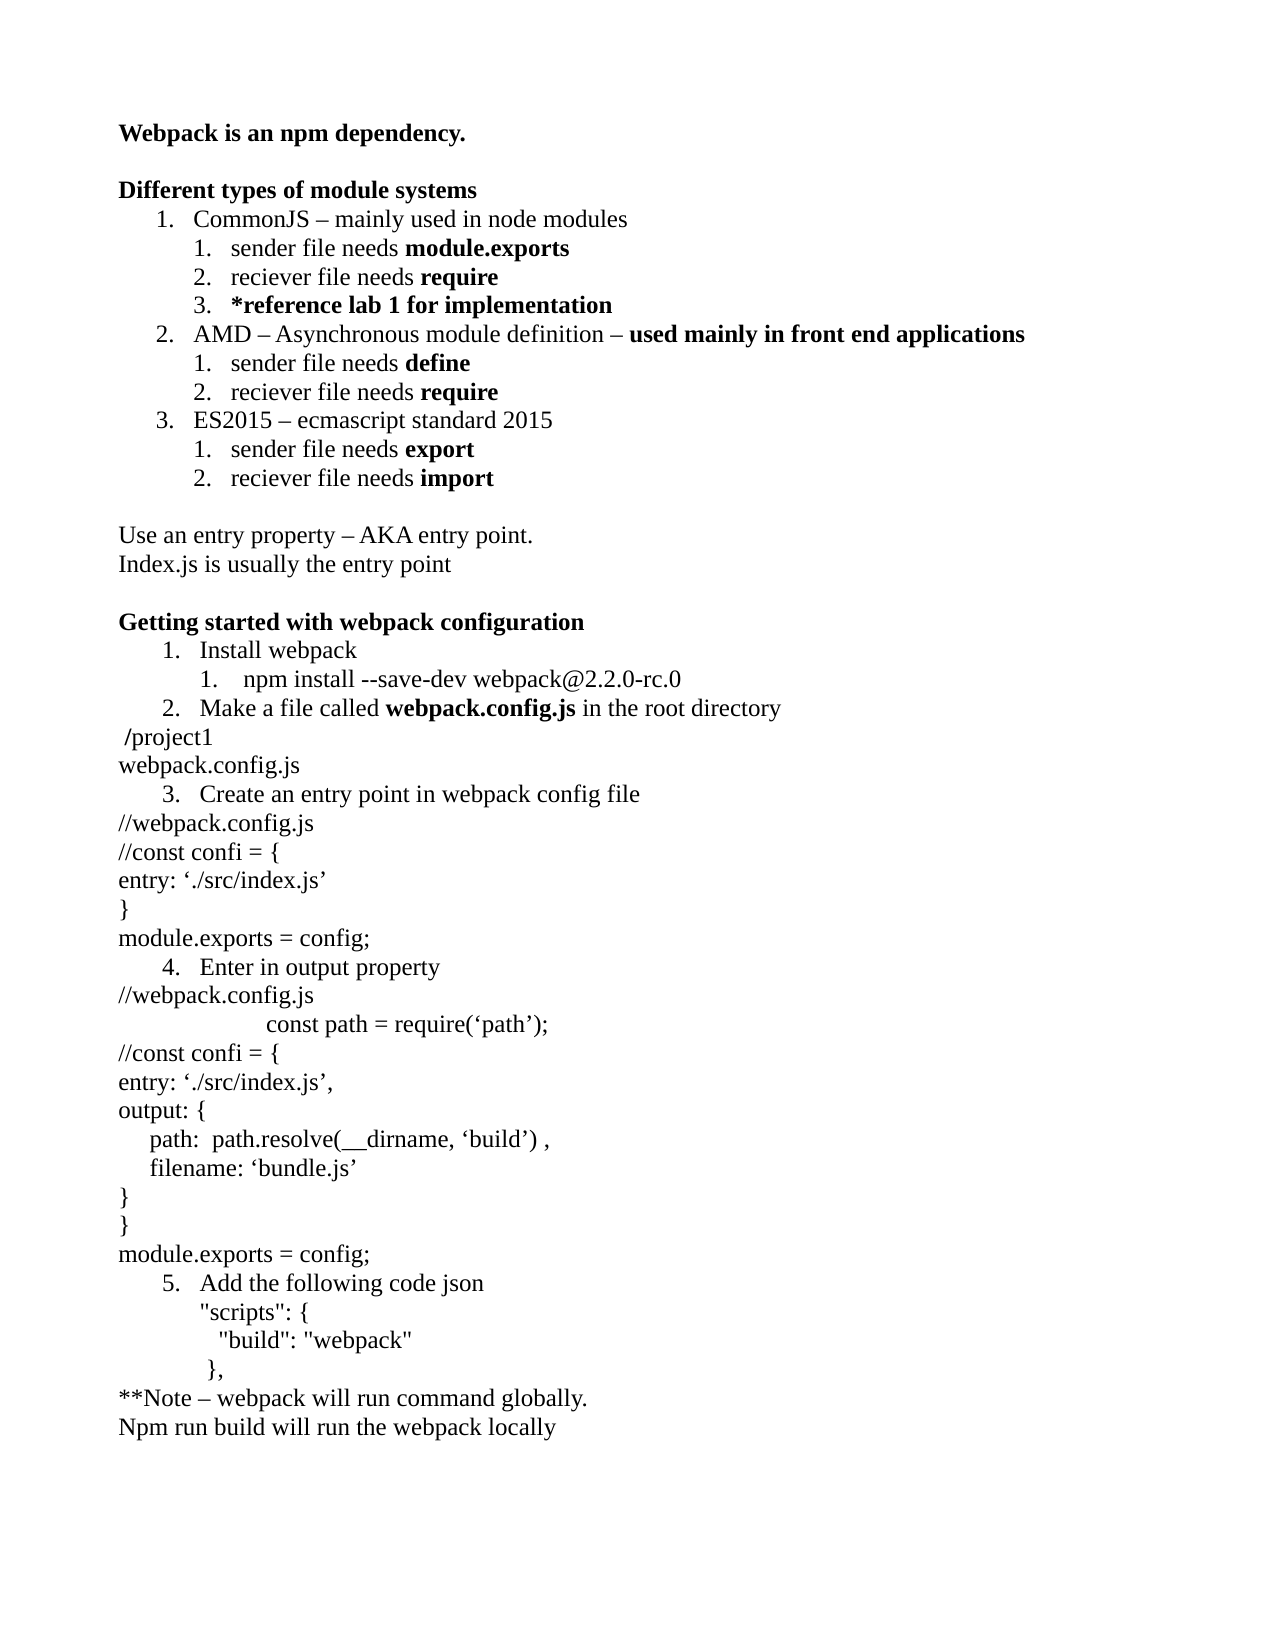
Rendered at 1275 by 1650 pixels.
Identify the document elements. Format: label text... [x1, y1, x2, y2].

list Enter in output property [162, 952, 1157, 981]
text module.exports = config; [118, 1239, 1157, 1268]
text entry: ‘./src/index.js’ [118, 866, 1157, 894]
list Install webpack [162, 636, 1157, 664]
text //webpack.config.js [118, 808, 1157, 837]
text webpack.config.js [118, 751, 1157, 779]
text entry: ‘./src/index.js’, [118, 1067, 1157, 1096]
list sender file needs define [193, 348, 1157, 377]
list reciever file needs require [193, 377, 1157, 406]
text //const confi = { [118, 1038, 1157, 1067]
list sender file needs export [193, 434, 1157, 463]
list Make a file called webpack.config.js in the root directory [162, 693, 1157, 722]
text } [118, 1182, 1157, 1211]
text Getting started with webpack configuration [118, 607, 1157, 636]
text Different types of module systems [118, 176, 1157, 204]
text //webpack.config.js [118, 981, 1157, 1009]
list sender file needs module.exports [193, 233, 1157, 262]
text filename: ‘bundle.js’ [118, 1153, 1157, 1182]
text path: path.resolve(__dirname, ‘build’) , [118, 1124, 1157, 1153]
list "build": "webpack" [162, 1326, 1157, 1354]
text } [118, 1211, 1157, 1239]
list AMD – Asynchronous module definition – used mainly in front end applications [156, 319, 1157, 348]
text //const confi = { [118, 837, 1157, 866]
list CommonJS – mainly used in node modules [156, 204, 1157, 233]
text output: { [118, 1096, 1157, 1124]
list reciever file needs require [193, 262, 1157, 291]
list npm install --save-dev webpack@2.2.0-rc.0 [199, 664, 1157, 693]
list reciever file needs import [193, 463, 1157, 492]
text module.exports = config; [118, 923, 1157, 952]
text } [118, 894, 1157, 923]
list }, [162, 1354, 1157, 1383]
text Use an entry property – AKA entry point. [118, 521, 1157, 549]
text Npm run build will run the webpack locally [118, 1412, 1157, 1441]
list Add the following code json [162, 1268, 1157, 1297]
text /project1 [118, 722, 1157, 751]
text **Note – webpack will run command globally. [118, 1383, 1157, 1412]
list *reference lab 1 for implementation [193, 291, 1157, 319]
text Webpack is an npm dependency. [118, 118, 1157, 147]
text Index.js is usually the entry point [118, 549, 1157, 578]
text const path = require(‘path’); [118, 1009, 1157, 1038]
list ES2015 – ecmascript standard 2015 [156, 406, 1157, 434]
list "scripts": { [162, 1297, 1157, 1326]
list Create an entry point in webpack config file [162, 779, 1157, 808]
